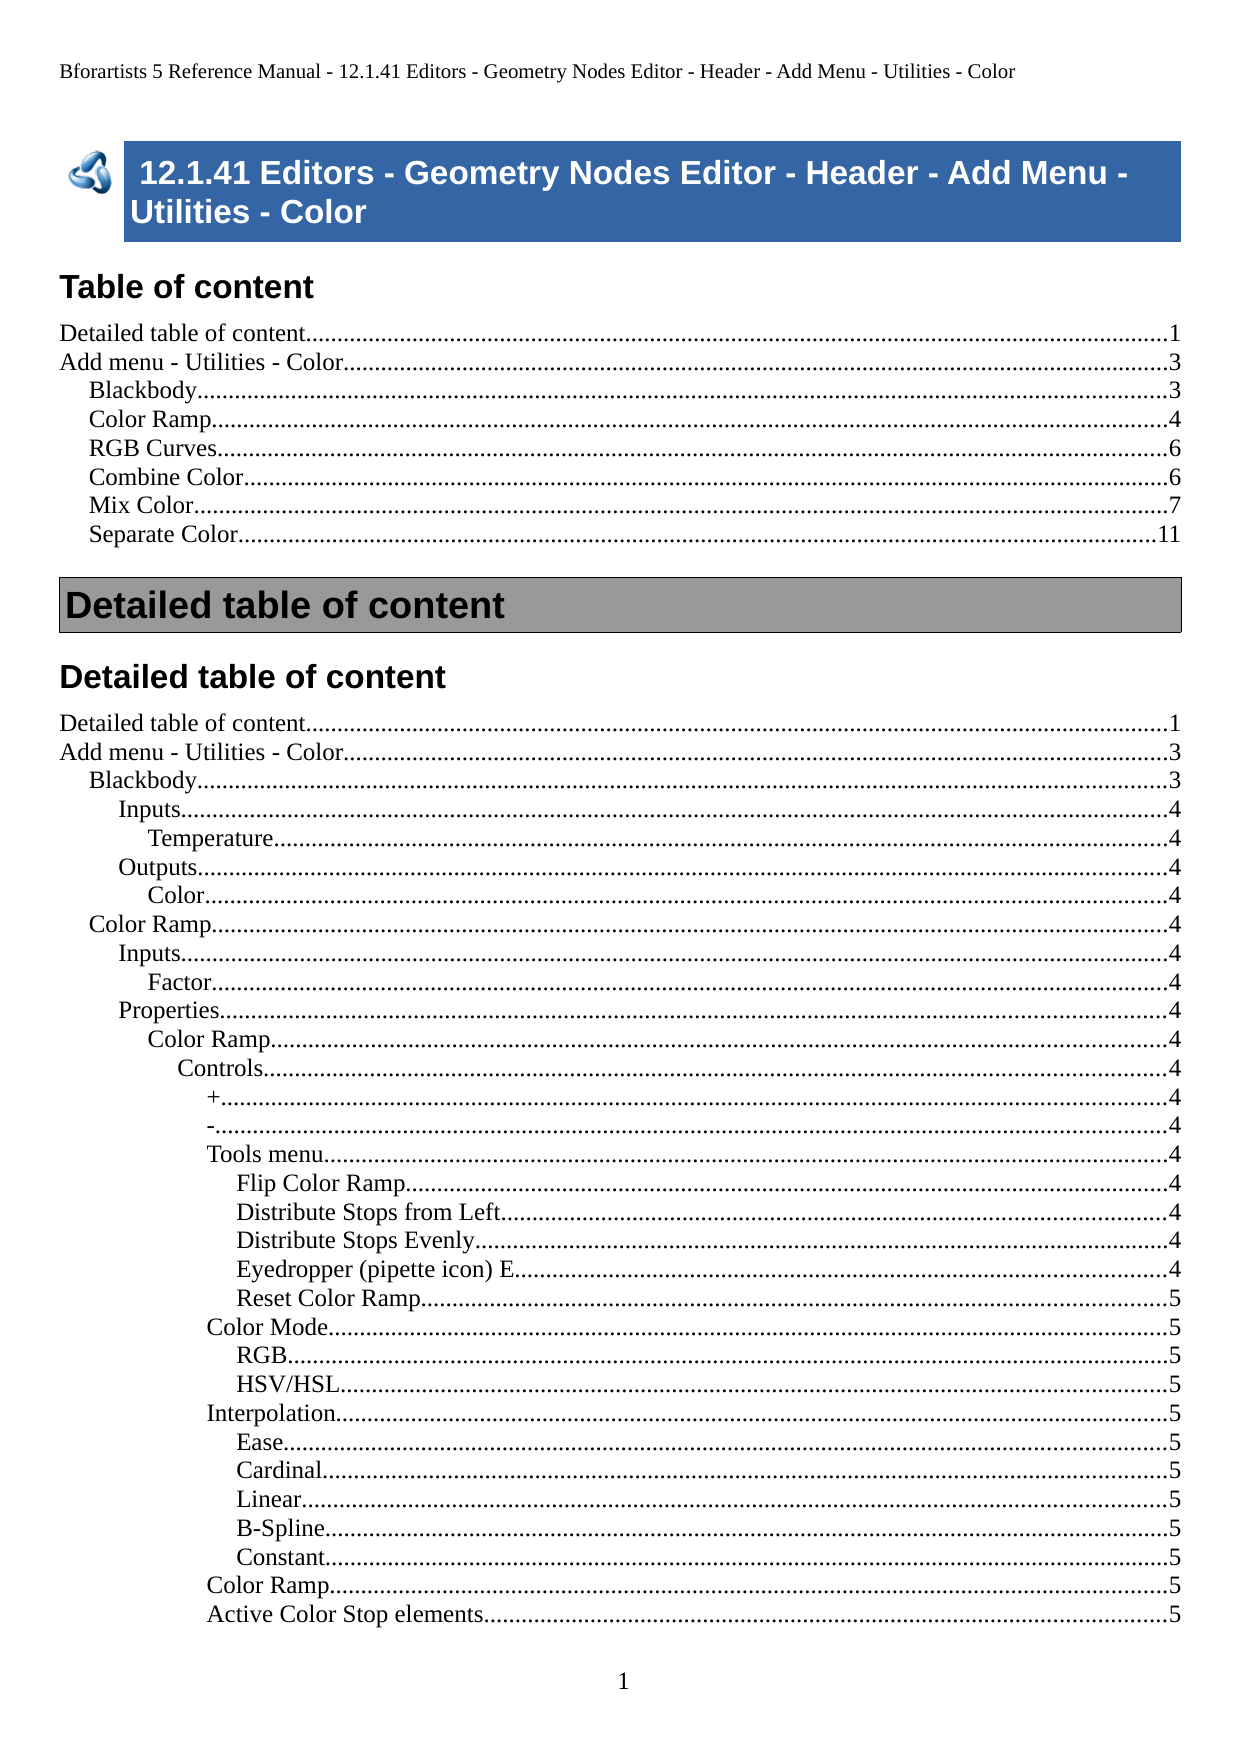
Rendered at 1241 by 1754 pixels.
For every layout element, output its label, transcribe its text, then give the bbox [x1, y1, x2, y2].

text Tools menu 4 [206, 1139, 1181, 1168]
text Combine Color 6 [88, 462, 1181, 490]
text Blackbody 3 [88, 375, 1181, 404]
text Color 4 [147, 880, 1181, 909]
text Reset Color Ramp 5 [236, 1283, 1181, 1312]
text Constant 5 [236, 1542, 1181, 1570]
text Distribute Stops Evenly 4 [236, 1225, 1181, 1254]
picture [65, 147, 114, 197]
text Factor 4 [147, 967, 1181, 995]
table_header [59, 141, 124, 242]
text Add menu - Utilities - Color 3 [59, 347, 1181, 375]
text Color Ramp 4 [147, 1024, 1181, 1053]
text Color Ramp 5 [206, 1570, 1181, 1599]
table_header Detailed table of content [60, 578, 1181, 632]
text - 4 [206, 1110, 1181, 1139]
text Color Ramp 4 [88, 909, 1181, 938]
text Separate Color 11 [88, 519, 1181, 548]
text Inputs 4 [118, 794, 1181, 823]
text Controls 4 [177, 1053, 1181, 1082]
subtitle Table of content [59, 267, 1181, 305]
text + 4 [206, 1082, 1181, 1110]
text Color Ramp 4 [88, 404, 1181, 433]
text Linear 5 [236, 1484, 1181, 1513]
text Interpolation 5 [206, 1398, 1181, 1427]
text Distribute Stops from Left 4 [236, 1197, 1181, 1225]
text Color Mode 5 [206, 1312, 1181, 1340]
text Inputs 4 [118, 938, 1181, 967]
text Detailed table of content 1 [59, 318, 1181, 347]
text Flip Color Ramp 4 [236, 1168, 1181, 1197]
text Temperature 4 [147, 823, 1181, 852]
text RGB 5 [236, 1340, 1181, 1369]
table_header 12.1.41 Editors - Geometry Nodes Editor - Header - Add Menu - Utilities - Color [124, 141, 1181, 242]
text Detailed table of content 1 [59, 708, 1181, 737]
text Properties 4 [118, 995, 1181, 1024]
text Ease 5 [236, 1427, 1181, 1455]
text B-Spline 5 [236, 1513, 1181, 1542]
text RGB Curves 6 [88, 433, 1181, 462]
text Cardinal 5 [236, 1455, 1181, 1484]
subtitle Detailed table of content [59, 657, 1181, 695]
text Add menu - Utilities - Color 3 [59, 737, 1181, 765]
text HSV/HSL 5 [236, 1369, 1181, 1398]
text Outputs 4 [118, 852, 1181, 880]
text Eyedropper (pipette icon) E 4 [236, 1254, 1181, 1283]
text Mix Color 7 [88, 490, 1181, 519]
text Active Color Stop elements 5 [206, 1599, 1181, 1628]
text Blackbody 3 [88, 765, 1181, 794]
